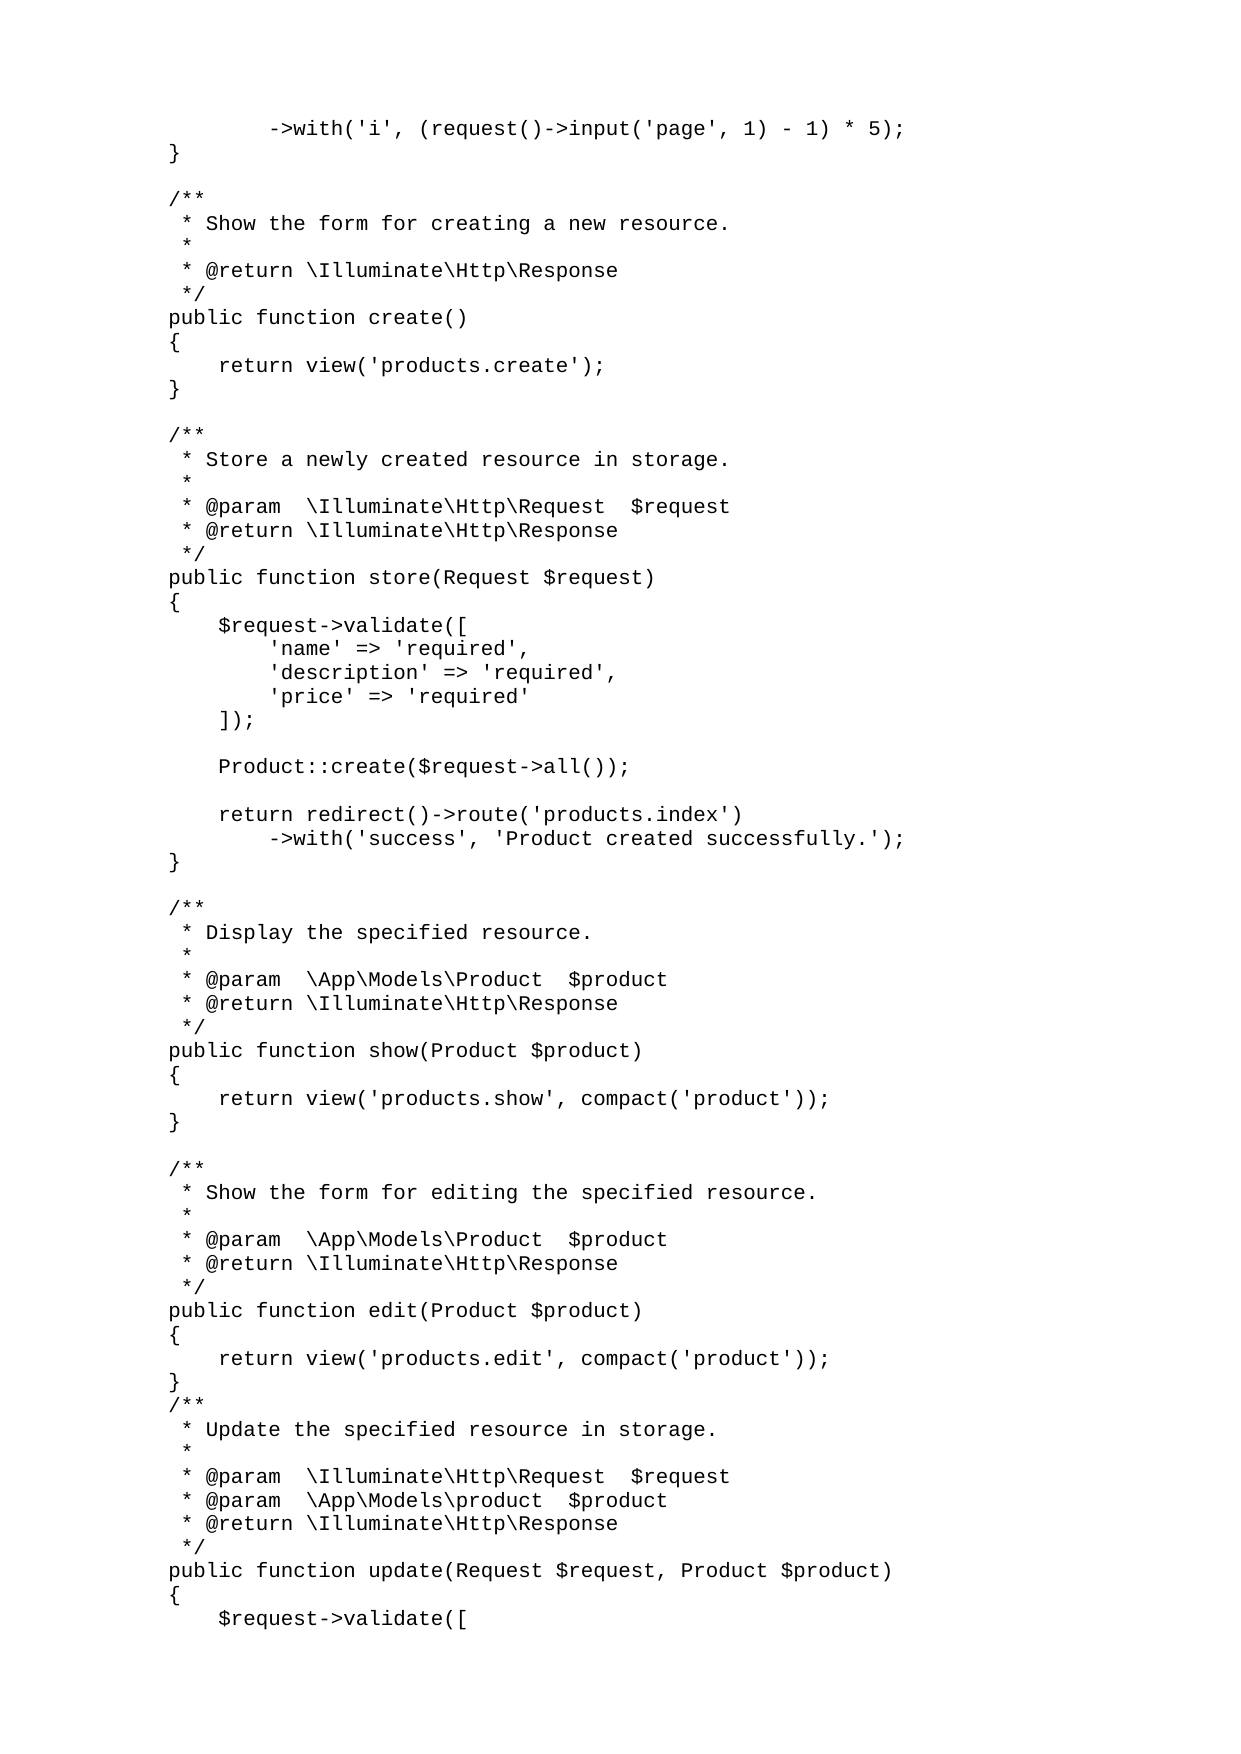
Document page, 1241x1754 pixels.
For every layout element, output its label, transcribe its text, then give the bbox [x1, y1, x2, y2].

text } [118, 1111, 1122, 1135]
text * Store a newly created resource in storage. [118, 449, 1122, 473]
text * Update the specified resource in storage. [118, 1419, 1122, 1442]
text * Show the form for creating a new resource. [118, 213, 1122, 236]
text * @param \App\Models\product $product [118, 1489, 1122, 1513]
text ]); [118, 709, 1122, 733]
text return view('products.edit', compact('product')); [118, 1348, 1122, 1371]
text } [118, 851, 1122, 875]
text * @param \Illuminate\Http\Request $request [118, 1466, 1122, 1489]
text */ [118, 284, 1122, 307]
text /** [118, 189, 1122, 213]
text * [118, 946, 1122, 969]
text /** [118, 1395, 1122, 1419]
text ->with('i', (request()->input('page', 1) - 1) * 5); [118, 118, 1122, 142]
text */ [118, 1537, 1122, 1561]
text { [118, 1584, 1122, 1608]
text $request->validate([ [118, 615, 1122, 638]
text * @return \Illuminate\Http\Response [118, 1253, 1122, 1277]
text 'name' => 'required', [118, 638, 1122, 662]
text public function create() [118, 307, 1122, 331]
text * [118, 1442, 1122, 1466]
text ->with('success', 'Product created successfully.'); [118, 827, 1122, 851]
text } [118, 378, 1122, 402]
text } [118, 1371, 1122, 1395]
text * Show the form for editing the specified resource. [118, 1182, 1122, 1206]
text * @return \Illuminate\Http\Response [118, 1513, 1122, 1537]
text public function update(Request $request, Product $product) [118, 1561, 1122, 1584]
text * @return \Illuminate\Http\Response [118, 520, 1122, 544]
text return view('products.create'); [118, 354, 1122, 378]
text * [118, 236, 1122, 260]
text public function edit(Product $product) [118, 1300, 1122, 1324]
text Product::create($request->all()); [118, 757, 1122, 780]
text { [118, 331, 1122, 354]
text */ [118, 544, 1122, 567]
text public function store(Request $request) [118, 567, 1122, 591]
text * @return \Illuminate\Http\Response [118, 993, 1122, 1017]
text return view('products.show', compact('product')); [118, 1088, 1122, 1111]
text $request->validate([ [118, 1608, 1122, 1631]
text * Display the specified resource. [118, 922, 1122, 946]
text * @return \Illuminate\Http\Response [118, 260, 1122, 284]
text */ [118, 1017, 1122, 1040]
text * [118, 473, 1122, 496]
text { [118, 1064, 1122, 1088]
text { [118, 1324, 1122, 1348]
text } [118, 142, 1122, 165]
text public function show(Product $product) [118, 1040, 1122, 1064]
text /** [118, 898, 1122, 922]
text * @param \Illuminate\Http\Request $request [118, 496, 1122, 520]
text return redirect()->route('products.index') [118, 804, 1122, 827]
text 'price' => 'required' [118, 686, 1122, 709]
text * @param \App\Models\Product $product [118, 1229, 1122, 1253]
text 'description' => 'required', [118, 662, 1122, 686]
text */ [118, 1277, 1122, 1300]
text { [118, 591, 1122, 615]
text /** [118, 1158, 1122, 1182]
text * [118, 1206, 1122, 1229]
text * @param \App\Models\Product $product [118, 969, 1122, 993]
text /** [118, 426, 1122, 449]
